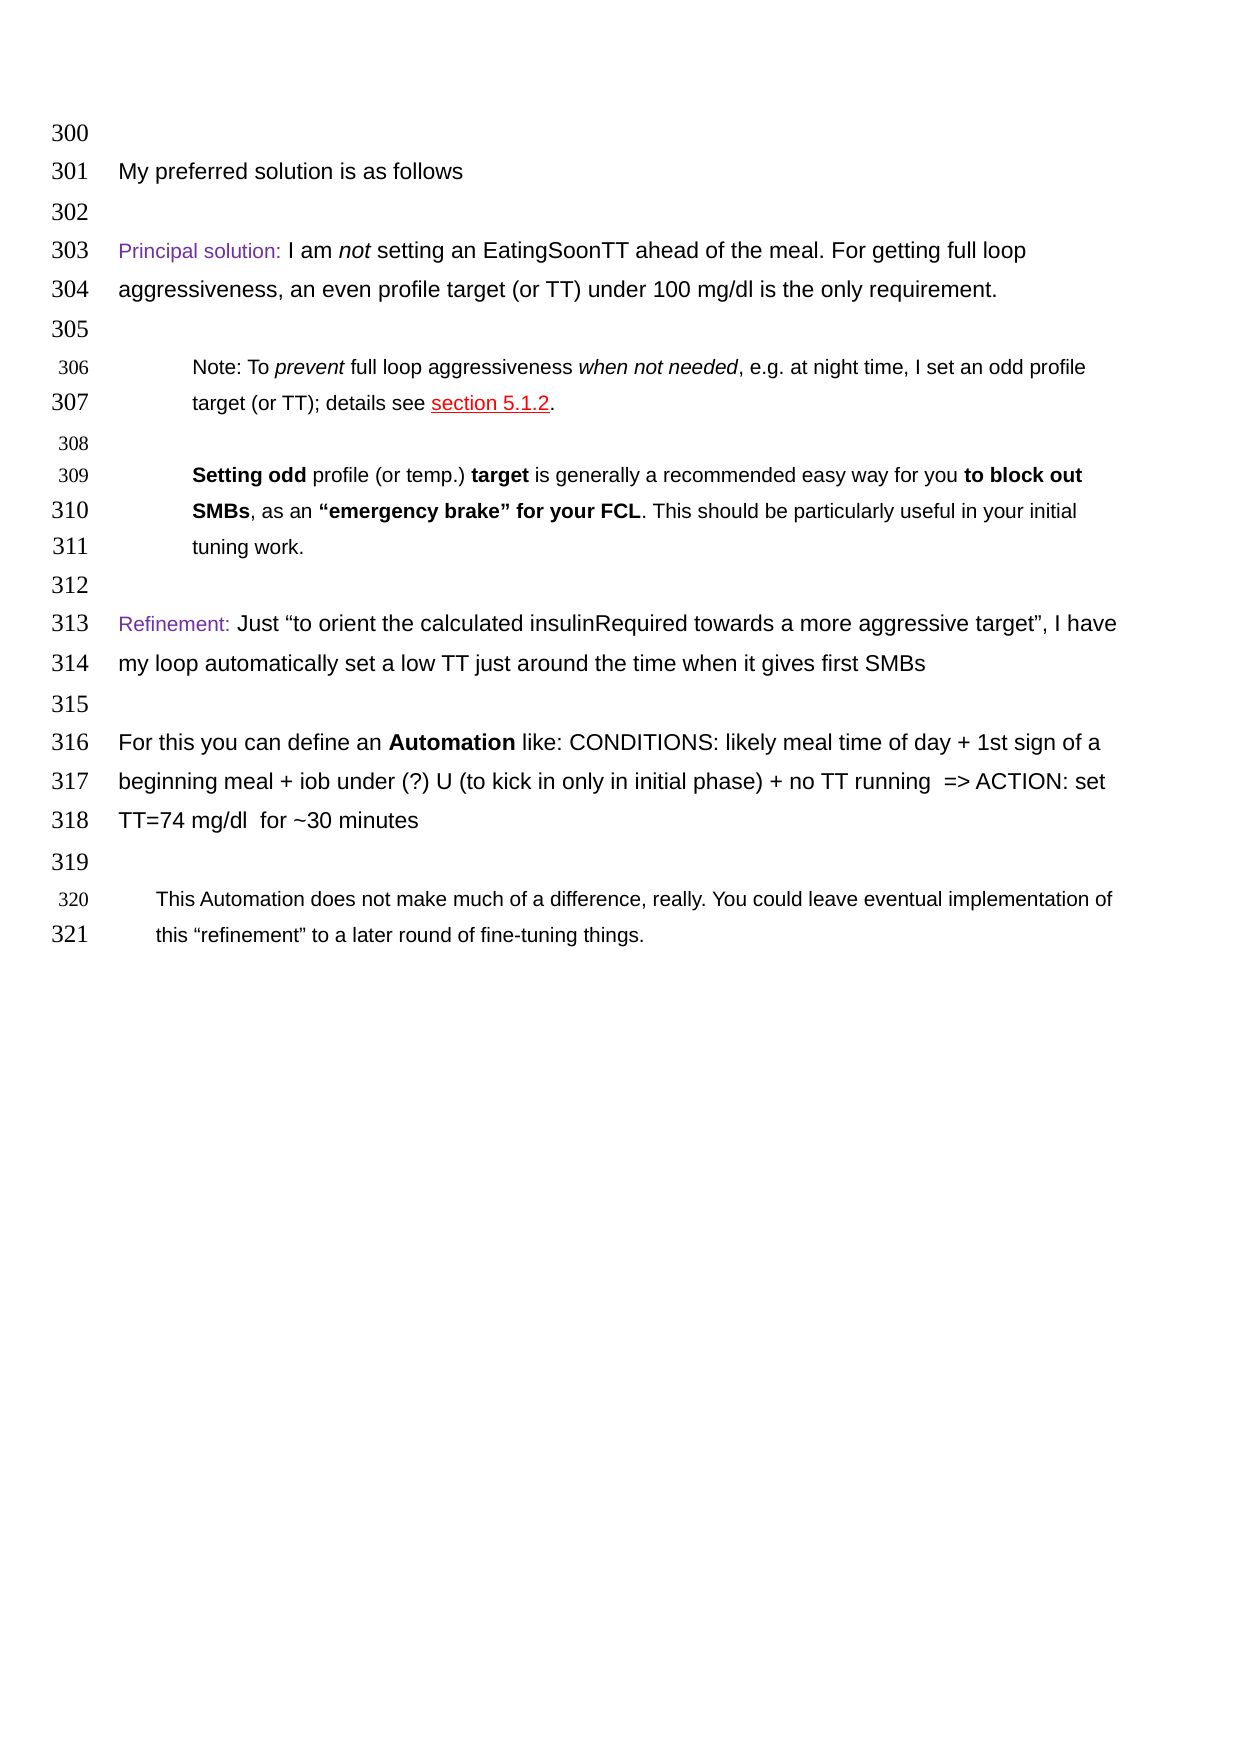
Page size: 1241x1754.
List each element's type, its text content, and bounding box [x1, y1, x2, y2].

text Setting odd profile (or temp.) target is generally a recommended easy way for you to block out SMBs, as an “emergency brake” for your FCL. This should be particularly useful in your initial tuning work. [192, 463, 1122, 559]
text Principal solution: I am not setting an EatingSoonTT ahead of the meal. For getting full loop aggressiveness, an even profile target (or TT) under 100 mg/dl is the only requirement. [118, 237, 1122, 302]
text For this you can define an Automation like: CONDITIONS: likely meal time of day + 1st sign of a beginning meal + iob under (?) U (to kick in only in initial phase) + no TT running => ACTION: set TT=74 mg/dl for ~30 minutes [118, 728, 1122, 834]
text This Automation does not make much of a difference, really. You could leave eventual implementation of this “refinement” to a later round of fine-tuning things. [156, 886, 1122, 946]
text My preferred solution is as follows [118, 158, 1122, 184]
text Refinement: Just “to orient the calculated insulinRequired towards a more aggressive target”, I have my loop automatically set a low TT just around the time when it gives first SMBs [118, 610, 1122, 676]
text Note: To prevent full loop aggressiveness when not needed, e.g. at night time, I set an odd profile target (or TT); details see section 5.1.2. [192, 355, 1122, 415]
